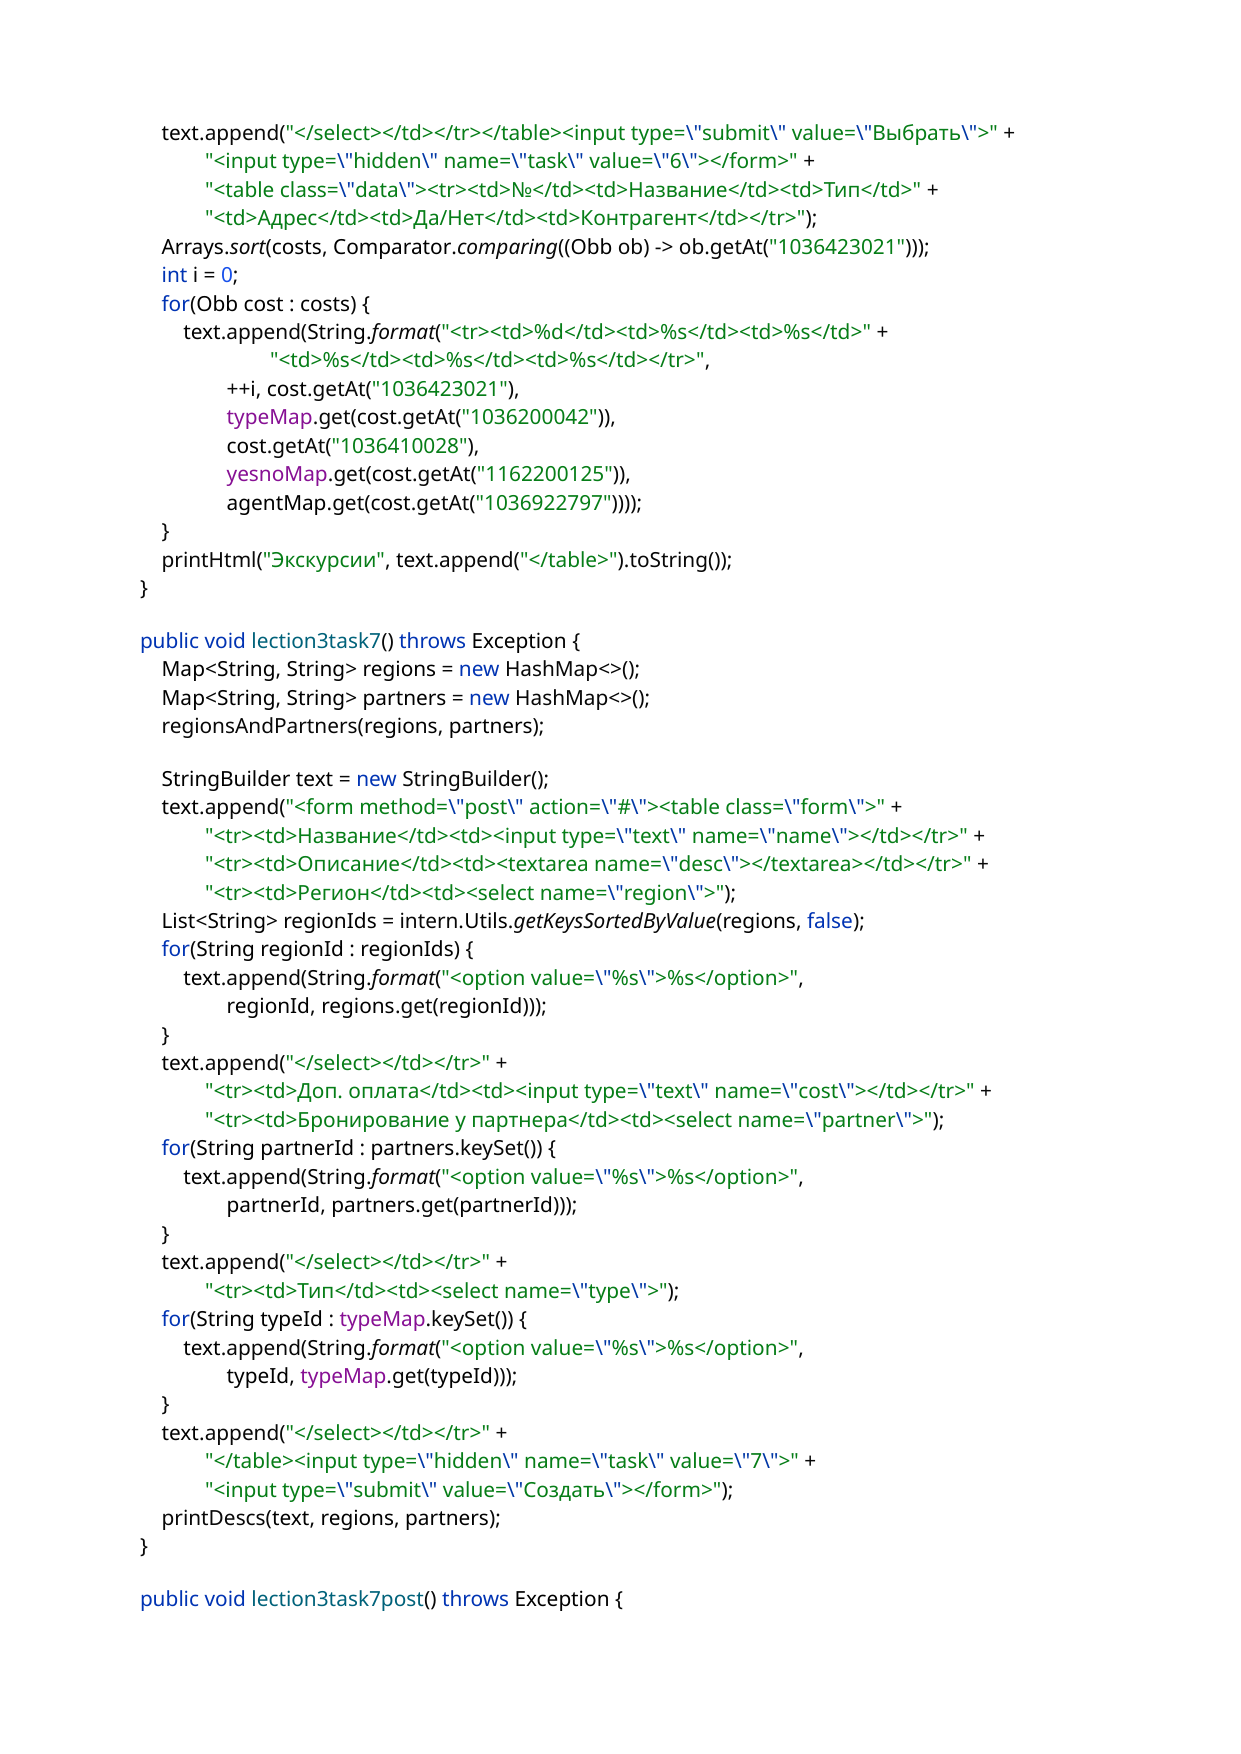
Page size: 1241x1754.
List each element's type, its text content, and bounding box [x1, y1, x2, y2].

text text.append("</select></td></tr></table><input type=\"submit\" value=\"Выбрать\">" + "<input type=\"hidden\" name=\"task\" value=\"6\"></form>" + "<table class=\"data\"><tr><td>№</td><td>Название</td><td>Тип</td>" + "<td>Адрес</td><td>Да/Нет</td><td>Контрагент</td></tr>"); Arrays.sort(costs, Comparator.comparing((Obb ob) -> ob.getAt("1036423021"))); int i = 0; for(Obb cost : costs) { text.append(String.format("<tr><td>%d</td><td>%s</td><td>%s</td>" + "<td>%s</td><td>%s</td><td>%s</td></tr>", ++i, cost.getAt("1036423021"), typeMap.get(cost.getAt("1036200042")), cost.getAt("1036410028"), yesnoMap.get(cost.getAt("1162200125")), agentMap.get(cost.getAt("1036922797")))); } printHtml("Экскурсии", text.append("</table>").toString()); } public void lection3task7() throws Exception { Map<String, String> regions = new HashMap<>(); Map<String, String> partners = new HashMap<>(); regionsAndPartners(regions, partners); StringBuilder text = new StringBuilder(); text.append("<form method=\"post\" action=\"#\"><table class=\"form\">" + "<tr><td>Название</td><td><input type=\"text\" name=\"name\"></td></tr>" + "<tr><td>Описание</td><td><textarea name=\"desc\"></textarea></td></tr>" + "<tr><td>Регион</td><td><select name=\"region\">"); List<String> regionIds = intern.Utils.getKeysSortedByValue(regions, false); for(String regionId : regionIds) { text.append(String.format("<option value=\"%s\">%s</option>", regionId, regions.get(regionId))); } text.append("</select></td></tr>" + "<tr><td>Доп. оплата</td><td><input type=\"text\" name=\"cost\"></td></tr>" + "<tr><td>Бронирование у партнера</td><td><select name=\"partner\">"); for(String partnerId : partners.keySet()) { text.append(String.format("<option value=\"%s\">%s</option>", partnerId, partners.get(partnerId))); } text.append("</select></td></tr>" + "<tr><td>Тип</td><td><select name=\"type\">"); for(String typeId : typeMap.keySet()) { text.append(String.format("<option value=\"%s\">%s</option>", typeId, typeMap.get(typeId))); } text.append("</select></td></tr>" + "</table><input type=\"hidden\" name=\"task\" value=\"7\">" + "<input type=\"submit\" value=\"Создать\"></form>"); printDescs(text, regions, partners); } public void lection3task7post() throws Exception { [118, 118, 1122, 1613]
